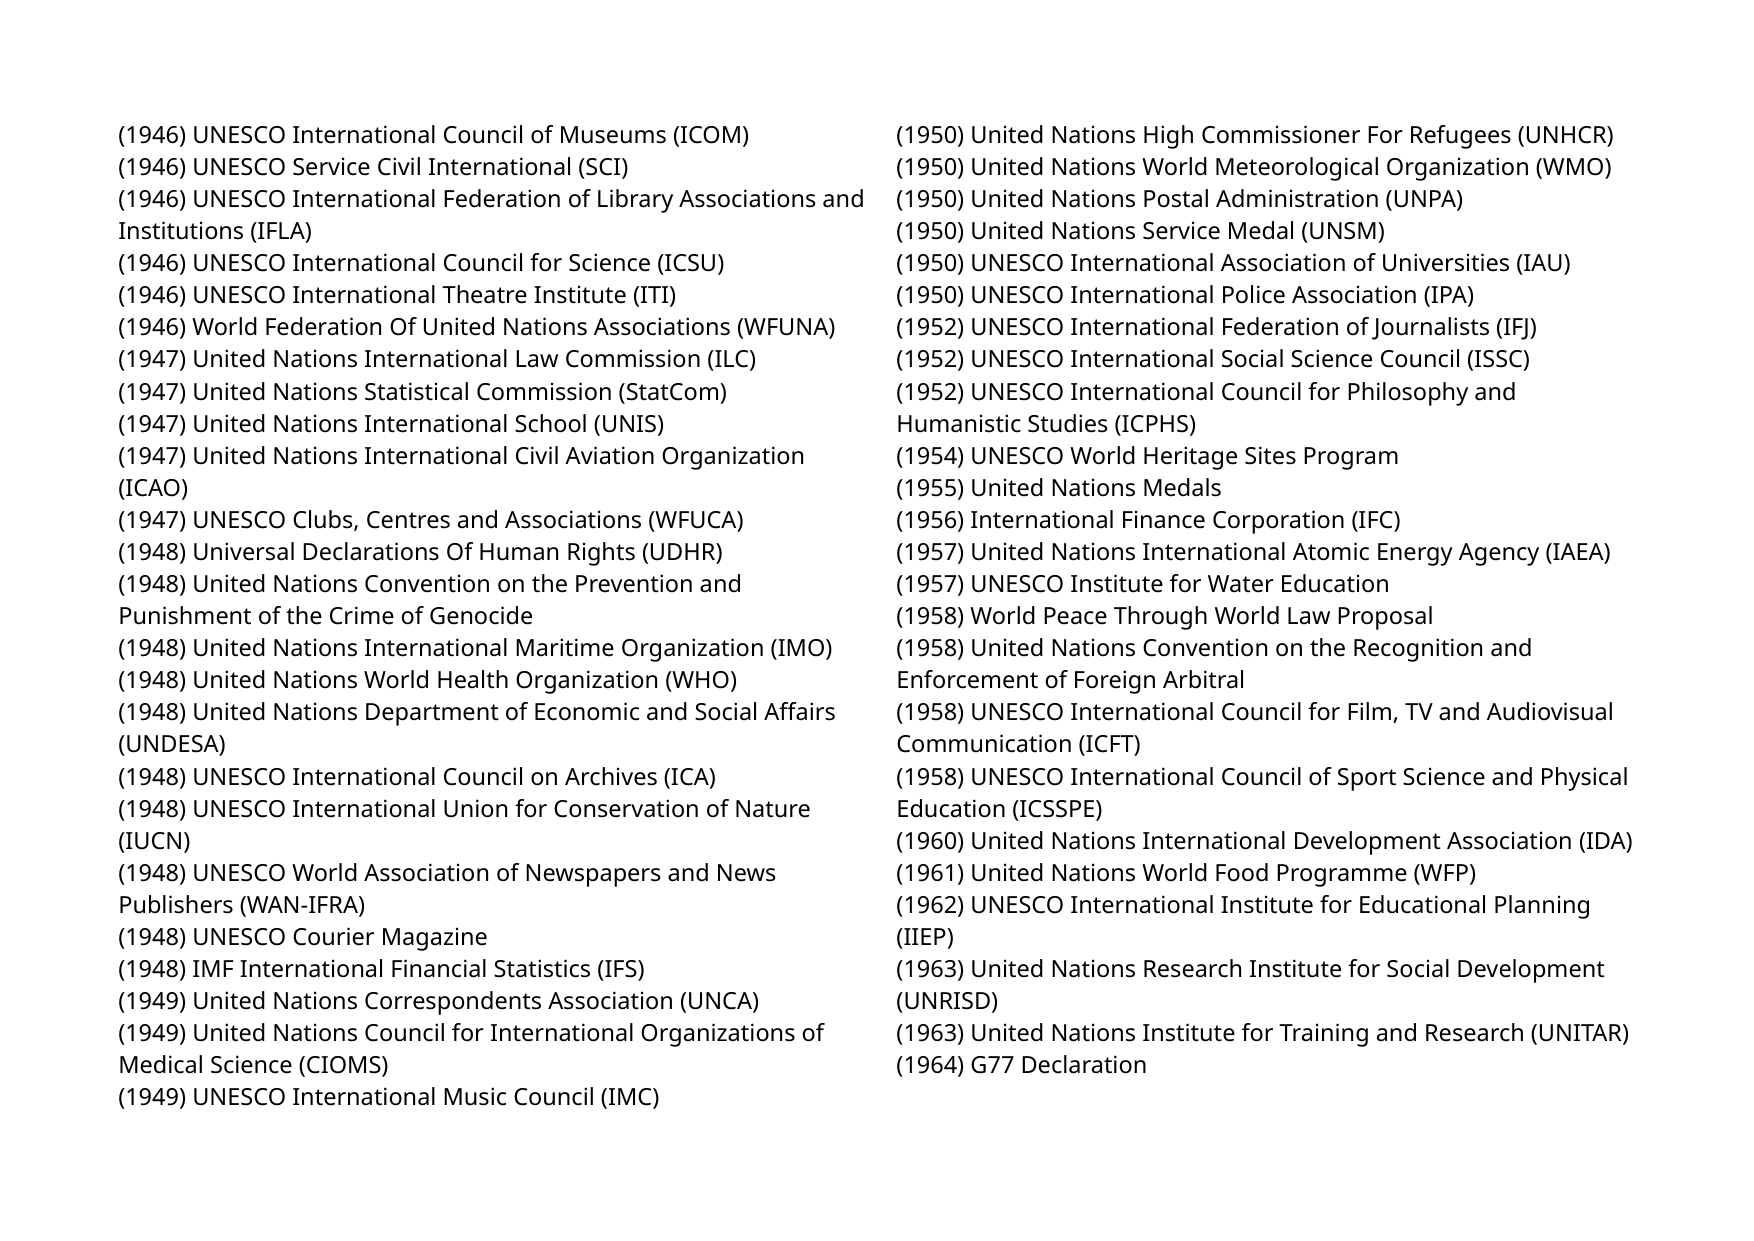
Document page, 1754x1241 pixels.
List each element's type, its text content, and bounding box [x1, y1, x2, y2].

text (1952) UNESCO International Social Science Council (ISSC) [896, 343, 1636, 375]
text (1946) UNESCO Service Civil International (SCI) [118, 150, 868, 182]
text (1961) United Nations World Food Programme (WFP) [896, 856, 1636, 888]
text (1947) United Nations International Law Commission (ILC) [118, 343, 868, 375]
text (1947) United Nations International Civil Aviation Organization (ICAO) [118, 439, 868, 503]
text (1955) United Nations Medals [896, 471, 1636, 503]
text (1949) UNESCO International Music Council (IMC) [118, 1081, 868, 1113]
text (1946) UNESCO International Council of Museums (ICOM) [118, 118, 868, 150]
text (1960) United Nations International Development Association (IDA) [896, 824, 1636, 856]
text (1948) Universal Declarations Of Human Rights (UDHR) [118, 535, 868, 567]
text (1964) G77 Declaration [896, 1048, 1636, 1081]
text (1954) UNESCO World Heritage Sites Program [896, 439, 1636, 471]
text (1948) United Nations Convention on the Prevention and Punishment of the Crime of Genocide [118, 567, 868, 631]
text (1952) UNESCO International Federation of Journalists (IFJ) [896, 311, 1636, 343]
text (1950) United Nations High Commissioner For Refugees (UNHCR) [896, 118, 1636, 150]
text (1948) UNESCO World Association of Newspapers and News Publishers (WAN-IFRA) [118, 856, 868, 920]
text (1948) IMF International Financial Statistics (IFS) [118, 952, 868, 984]
text (1963) United Nations Institute for Training and Research (UNITAR) [896, 1016, 1636, 1048]
text (1958) UNESCO International Council for Film, TV and Audiovisual Communication (ICFT) [896, 696, 1636, 760]
text (1946) UNESCO International Federation of Library Associations and Institutions (IFLA) [118, 182, 868, 246]
text (1948) United Nations International Maritime Organization (IMO) [118, 631, 868, 663]
text (1948) UNESCO International Council on Archives (ICA) [118, 760, 868, 792]
text (1948) United Nations Department of Economic and Social Affairs (UNDESA) [118, 696, 868, 760]
text (1949) United Nations Council for International Organizations of Medical Science (CIOMS) [118, 1016, 868, 1081]
text (1950) United Nations Postal Administration (UNPA) [896, 182, 1636, 214]
text (1946) World Federation Of United Nations Associations (WFUNA) [118, 311, 868, 343]
text (1956) International Finance Corporation (IFC) [896, 503, 1636, 535]
text (1952) UNESCO International Council for Philosophy and Humanistic Studies (ICPHS) [896, 375, 1636, 439]
text (1958) UNESCO International Council of Sport Science and Physical Education (ICSSPE) [896, 760, 1636, 824]
text (1958) World Peace Through World Law Proposal [896, 599, 1636, 631]
text (1946) UNESCO International Council for Science (ICSU) [118, 246, 868, 278]
text (1950) United Nations World Meteorological Organization (WMO) [896, 150, 1636, 182]
text (1948) United Nations World Health Organization (WHO) [118, 663, 868, 696]
text (1963) United Nations Research Institute for Social Development (UNRISD) [896, 952, 1636, 1016]
text (1950) UNESCO International Police Association (IPA) [896, 278, 1636, 311]
text (1958) United Nations Convention on the Recognition and Enforcement of Foreign Arbitral [896, 631, 1636, 696]
text (1949) United Nations Correspondents Association (UNCA) [118, 984, 868, 1016]
text (1957) United Nations International Atomic Energy Agency (IAEA) [896, 535, 1636, 567]
text (1950) UNESCO International Association of Universities (IAU) [896, 246, 1636, 278]
text (1948) UNESCO International Union for Conservation of Nature (IUCN) [118, 792, 868, 856]
text (1947) UNESCO Clubs, Centres and Associations (WFUCA) [118, 503, 868, 535]
text (1947) United Nations Statistical Commission (StatCom) [118, 375, 868, 407]
text (1947) United Nations International School (UNIS) [118, 407, 868, 439]
text (1962) UNESCO International Institute for Educational Planning (IIEP) [896, 888, 1636, 952]
text (1948) UNESCO Courier Magazine [118, 920, 868, 952]
text (1946) UNESCO International Theatre Institute (ITI) [118, 278, 868, 311]
text (1950) United Nations Service Medal (UNSM) [896, 214, 1636, 246]
text (1957) UNESCO Institute for Water Education [896, 567, 1636, 599]
